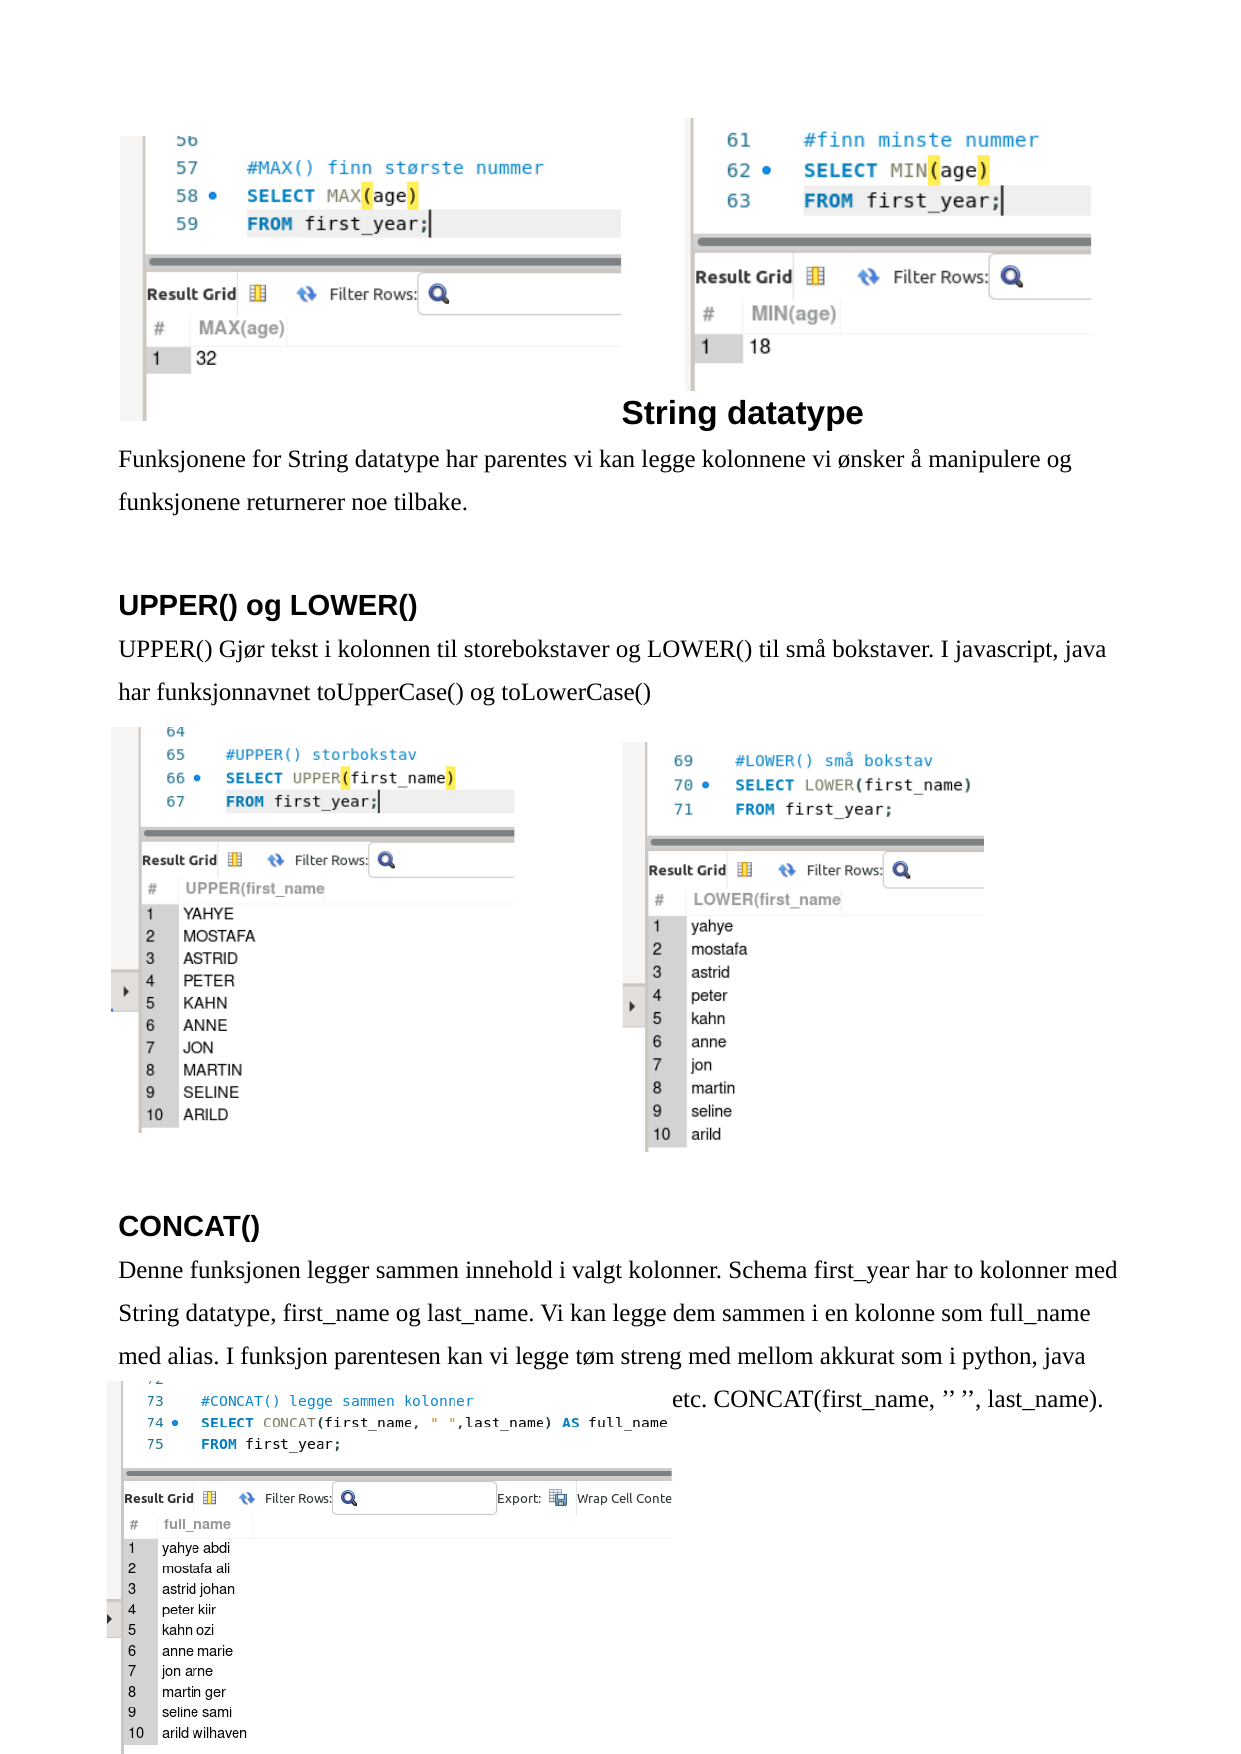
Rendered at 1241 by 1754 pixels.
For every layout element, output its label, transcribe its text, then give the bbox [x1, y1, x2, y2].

picture [684, 118, 1092, 391]
subtitle UPPER() og LOWER() [118, 588, 1122, 621]
text UPPER() Gjør tekst i kolonnen til storebokstaver og LOWER() til små bokstaver. I javascript, java har funksjonnavnet toUpperCase() og toLowerCase() [118, 634, 1122, 706]
subtitle CONCAT() [118, 1209, 1122, 1243]
picture [622, 742, 984, 1152]
picture [106, 1381, 672, 1754]
subtitle String datatype [118, 354, 1122, 431]
picture [120, 136, 622, 421]
text Funksjonene for String datatype har parentes vi kan legge kolonnene vi ønsker å manipulere og funksjonene returnerer noe tilbake. [118, 444, 1122, 516]
text Denne funksjonen legger sammen innehold i valgt kolonner. Schema first_year har to kolonner med String datatype, first_name og last_name. Vi kan legge dem sammen i en kolonne som full_name med alias. I funksjon parentesen kan vi legge tøm streng med mellom akkurat som i python, java etc. CONCAT(first_name, ’’ ’’, last_name). [118, 1255, 1122, 1413]
picture [111, 727, 515, 1133]
